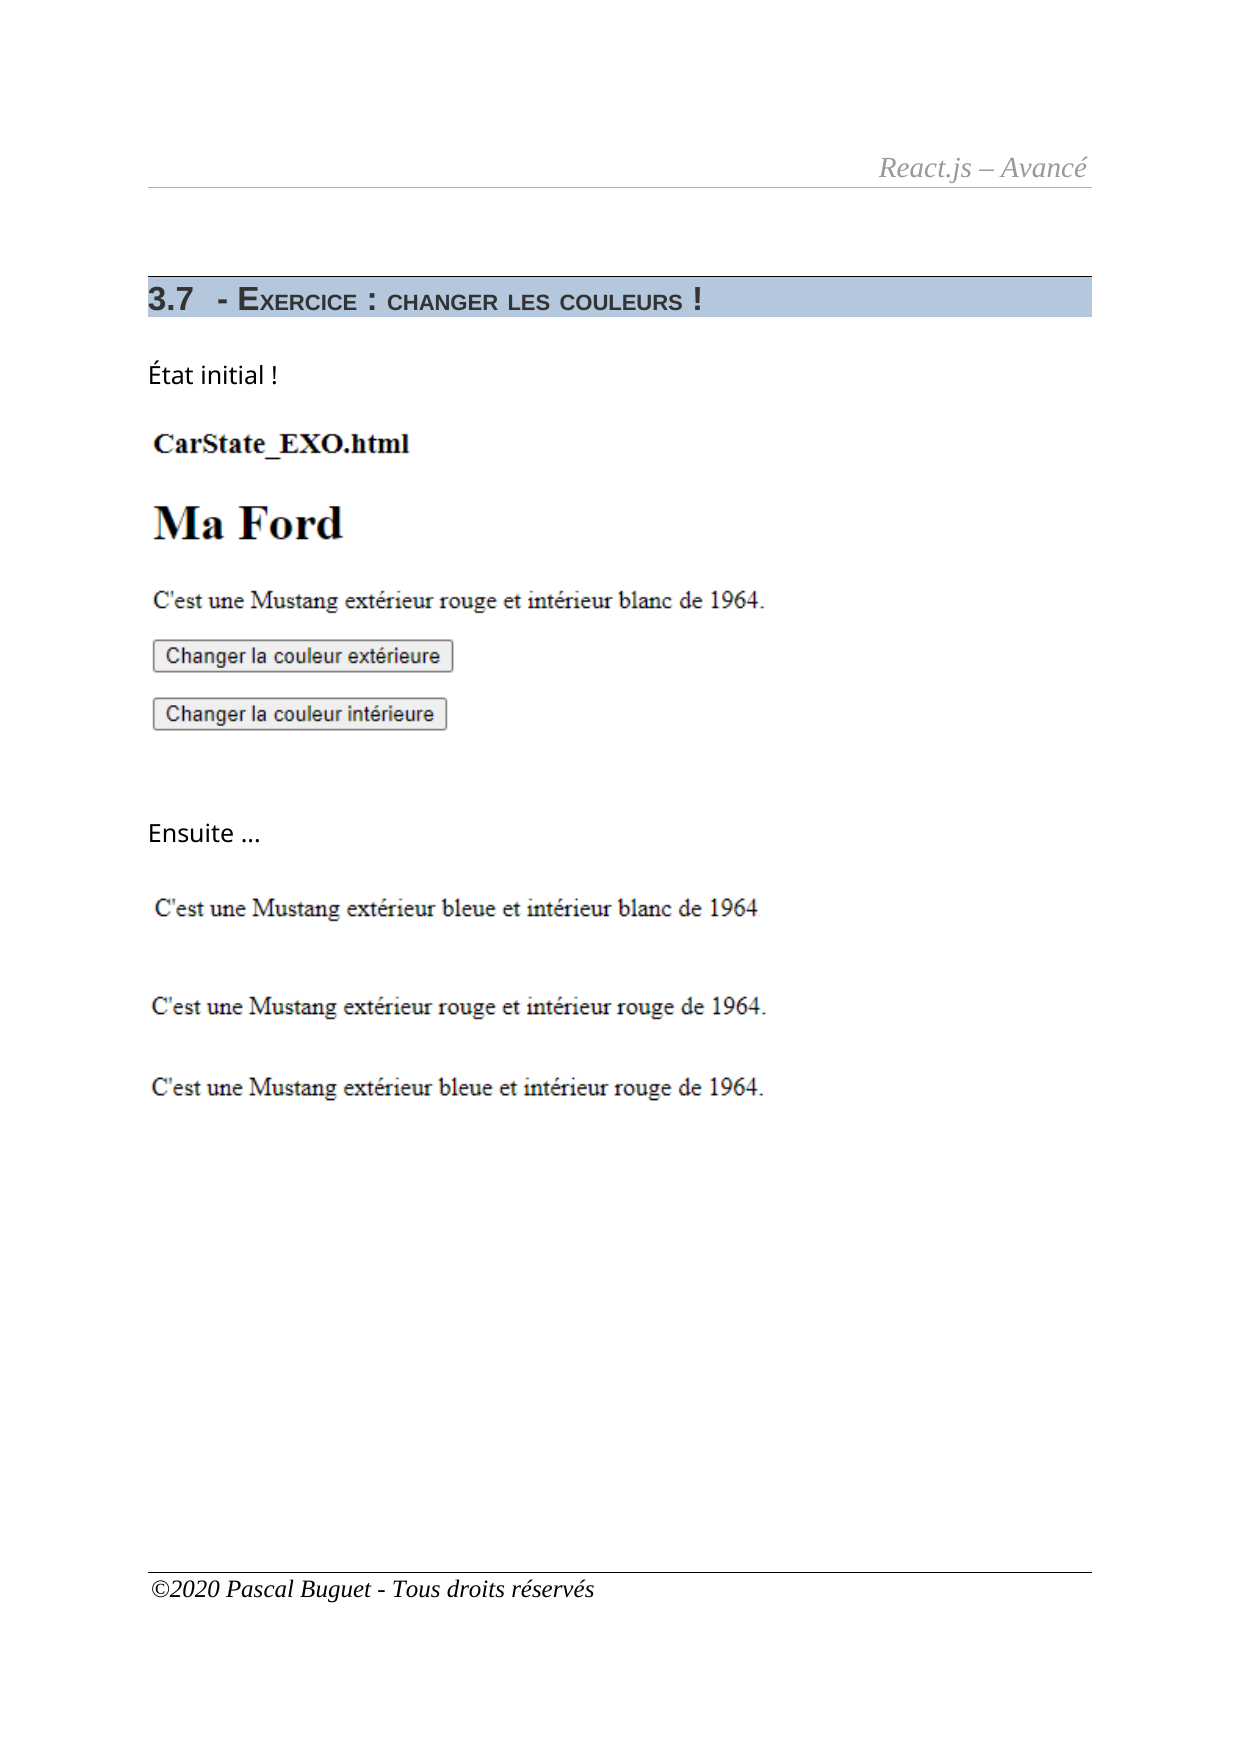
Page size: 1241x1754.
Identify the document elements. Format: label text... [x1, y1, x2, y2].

picture [147, 425, 779, 748]
picture [147, 1066, 786, 1120]
subtitle - Exercice : changer les couleurs ! [148, 277, 1092, 317]
picture [147, 883, 761, 942]
text Ensuite ... [148, 816, 1092, 850]
text État initial ! [148, 358, 1092, 392]
picture [147, 975, 775, 1032]
